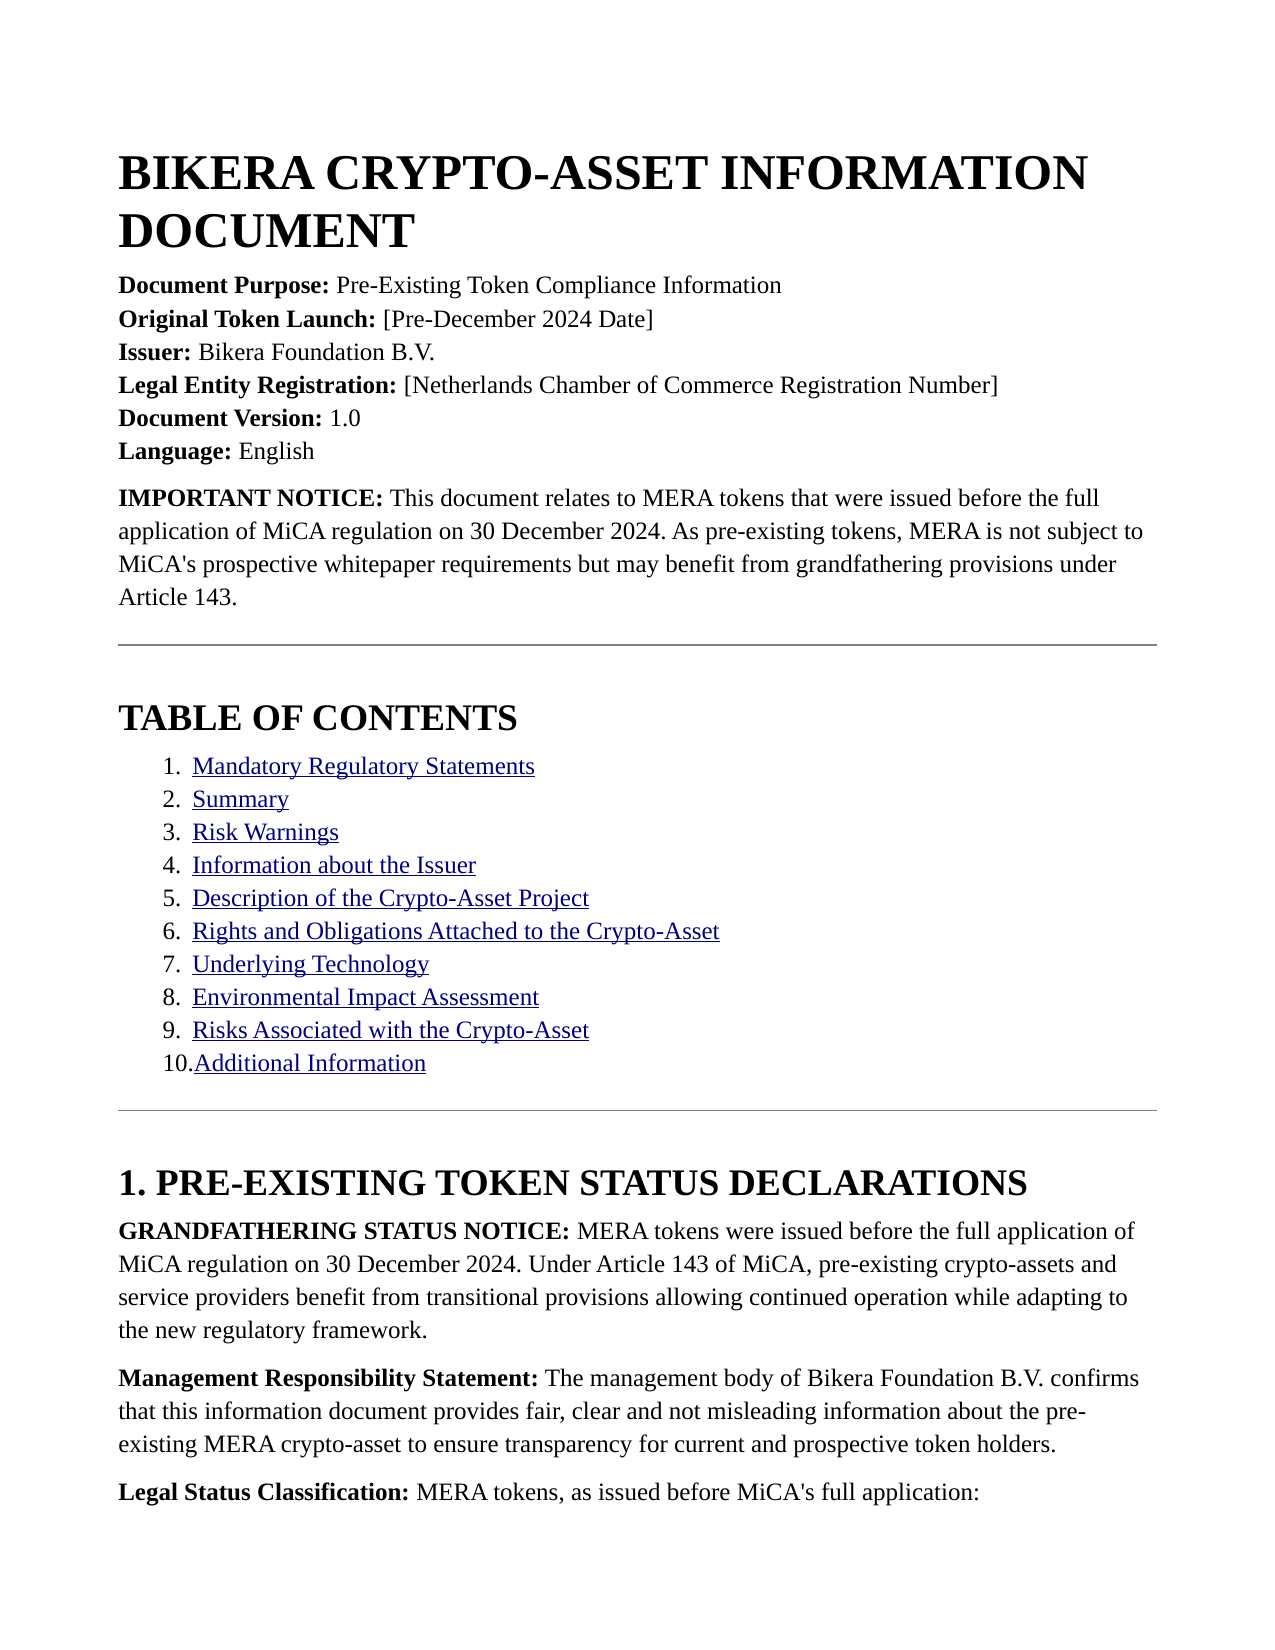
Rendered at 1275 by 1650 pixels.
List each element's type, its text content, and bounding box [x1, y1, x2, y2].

list Risks Associated with the Crypto-Asset [162, 1015, 1157, 1044]
list Risk Warnings [162, 817, 1157, 846]
list Summary [162, 784, 1157, 812]
list Mandatory Regulatory Statements [162, 751, 1157, 779]
list Underlying Technology [162, 949, 1157, 978]
subtitle 1. PRE-EXISTING TOKEN STATUS DECLARATIONS [118, 1161, 1157, 1204]
list Description of the Crypto-Asset Project [162, 883, 1157, 912]
list Information about the Issuer [162, 850, 1157, 878]
list Environmental Impact Assessment [162, 982, 1157, 1011]
list Rights and Obligations Attached to the Crypto-Asset [162, 916, 1157, 944]
text Management Responsibility Statement: The management body of Bikera Foundation B.V. confirms that this information document provides fair, clear and not misleading information about the pre-existing MERA crypto-asset to ensure transparency for current and prospective token holders. [118, 1363, 1157, 1458]
list Additional Information [162, 1048, 1157, 1077]
text Legal Status Classification: MERA tokens, as issued before MiCA's full application: [118, 1477, 1157, 1505]
subtitle BIKERA CRYPTO-ASSET INFORMATION DOCUMENT [118, 143, 1157, 258]
text Document Purpose: Pre-Existing Token Compliance Information Original Token Launch: [Pre-December 2024 Date] Issuer: Bikera Foundation B.V. Legal Entity Registration: [Netherlands Chamber of Commerce Registration Number] Document Version: 1.0 Language: English [118, 271, 1157, 464]
text IMPORTANT NOTICE: This document relates to MERA tokens that were issued before the full application of MiCA regulation on 30 December 2024. As pre-existing tokens, MERA is not subject to MiCA's prospective whitepaper requirements but may benefit from grandfathering provisions under Article 143. [118, 483, 1157, 611]
subtitle TABLE OF CONTENTS [118, 695, 1157, 738]
text GRANDFATHERING STATUS NOTICE: MERA tokens were issued before the full application of MiCA regulation on 30 December 2024. Under Article 143 of MiCA, pre-existing crypto-assets and service providers benefit from transitional provisions allowing continued operation while adapting to the new regulatory framework. [118, 1216, 1157, 1344]
